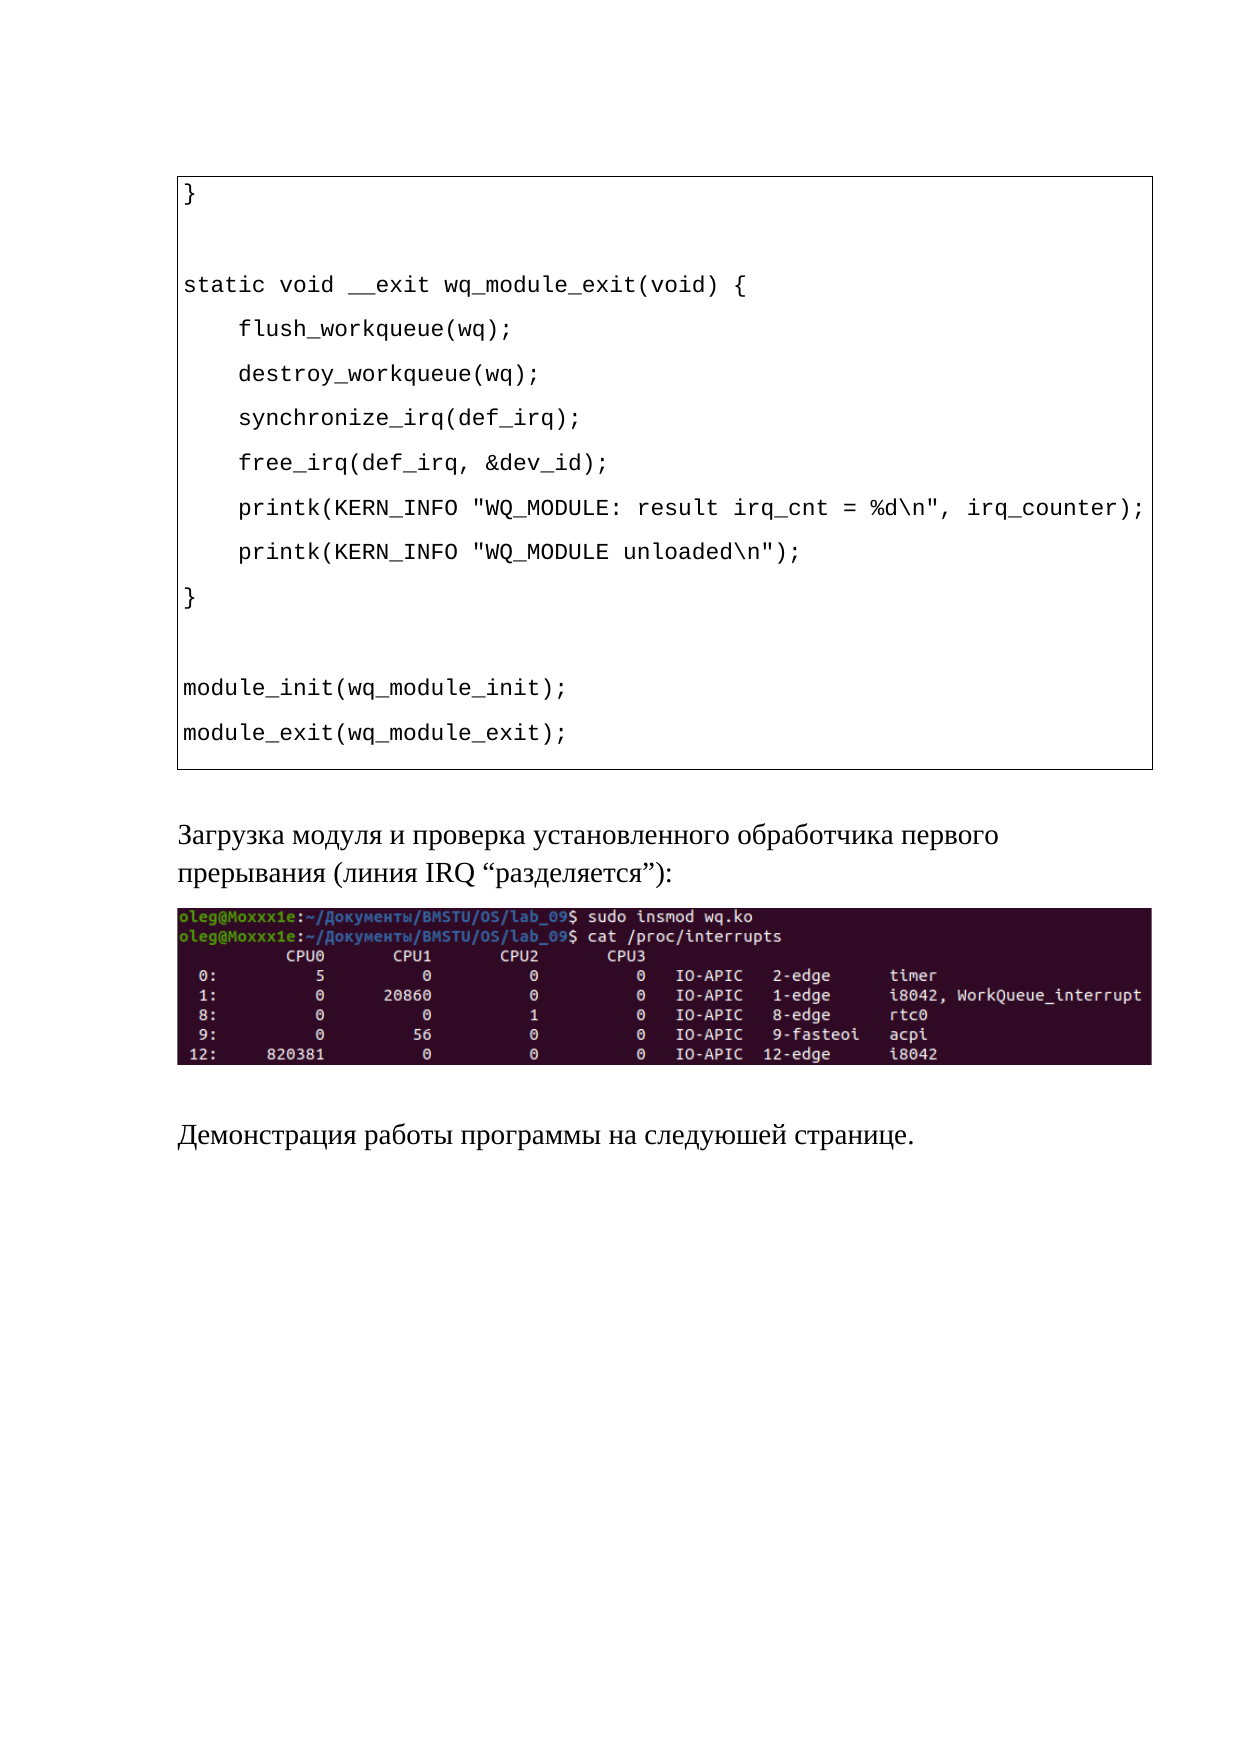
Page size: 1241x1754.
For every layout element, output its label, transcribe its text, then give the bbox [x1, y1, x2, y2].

table_header } static void __exit wq_module_exit(void) { flush_workqueue(wq); destroy_workqueue(wq); synchronize_irq(def_irq); free_irq(def_irq, &dev_id); printk(KERN_INFO "WQ_MODULE: result irq_cnt = %d\n", irq_counter); printk(KERN_INFO "WQ_MODULE unloaded\n"); } module_init(wq_module_init); module_exit(wq_module_exit); [178, 177, 1152, 769]
picture [177, 908, 1152, 1065]
text Загрузка модуля и проверка установленного обработчика первого прерывания (линия IRQ “разделяется”): [177, 817, 1152, 889]
text Демонстрация работы программы на следуюшей странице. [177, 1117, 1152, 1151]
